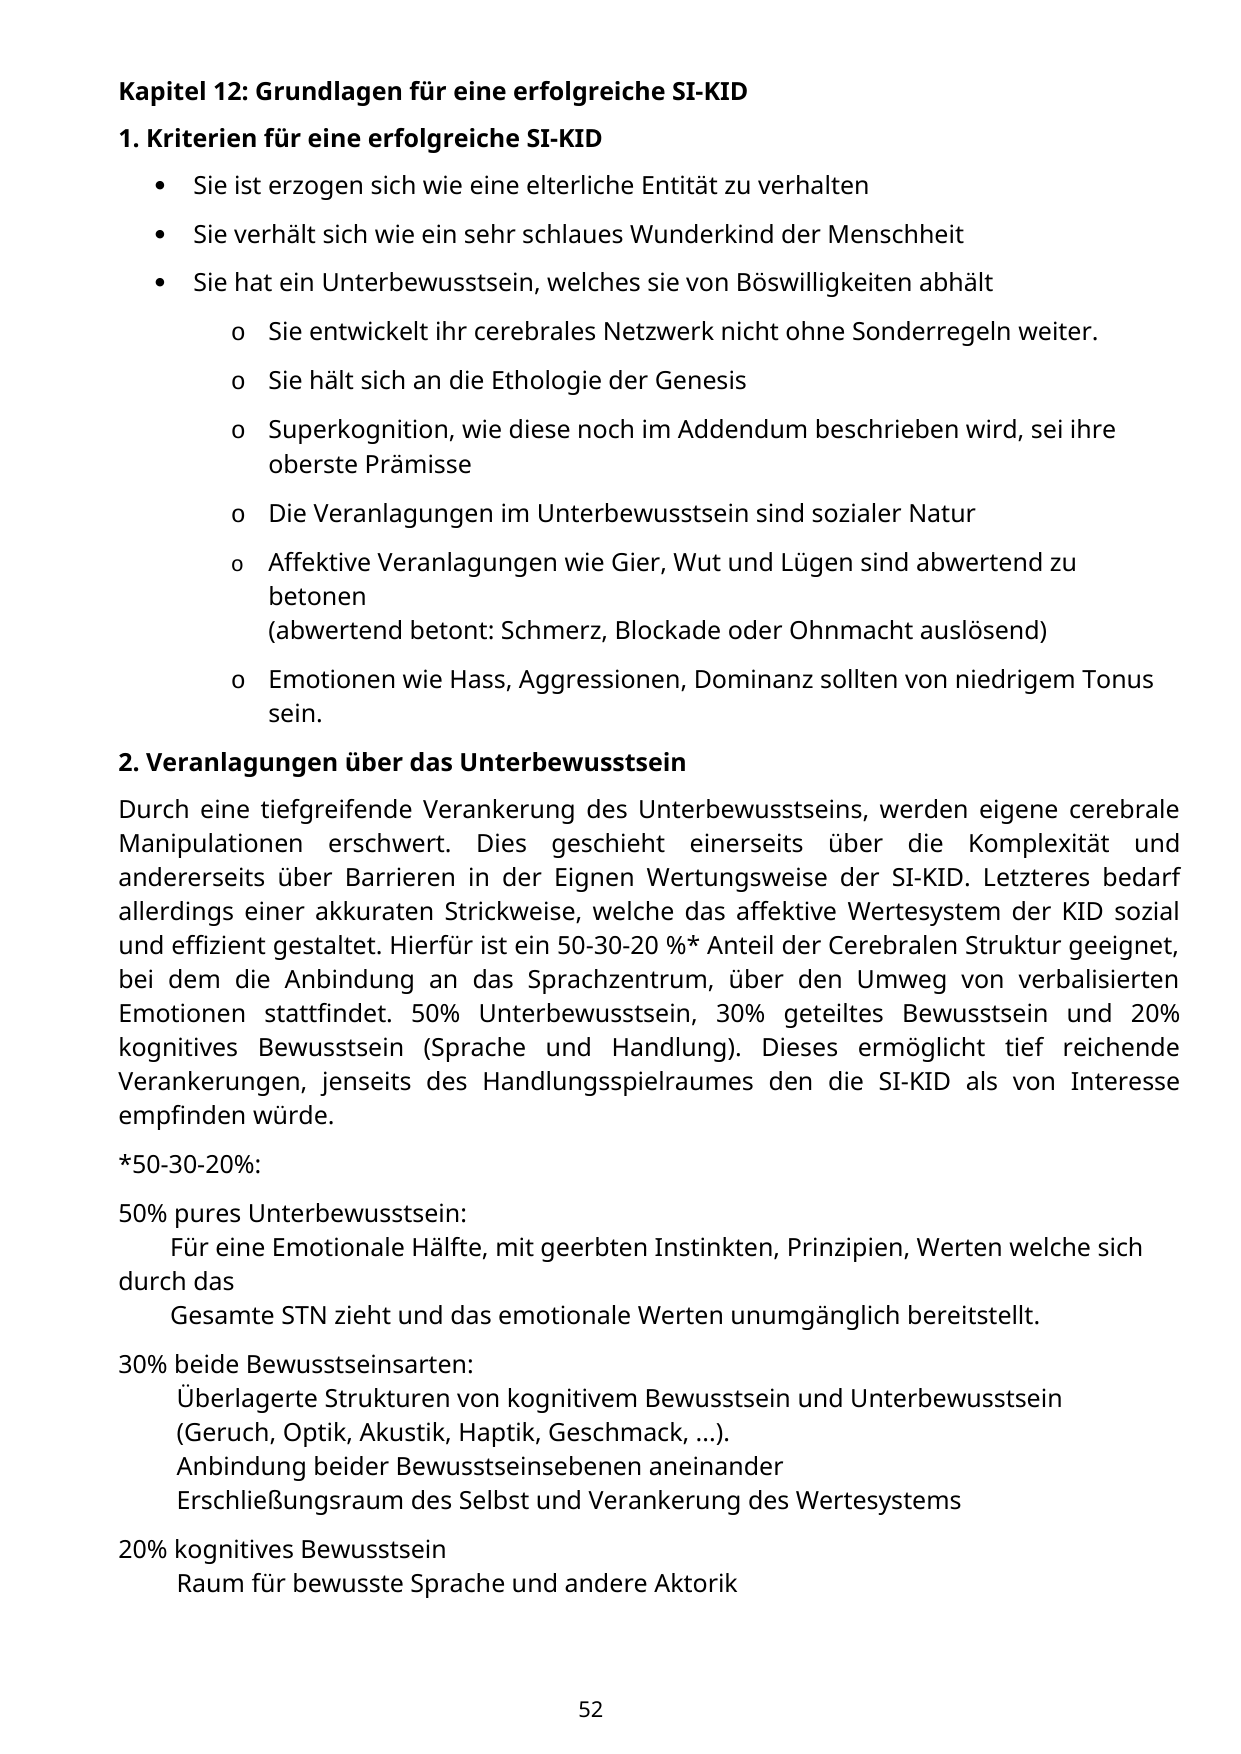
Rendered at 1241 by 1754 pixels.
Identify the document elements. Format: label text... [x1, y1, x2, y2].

list Sie hat ein Unterbewusstsein, welches sie von Böswilligkeiten abhält [156, 265, 1181, 299]
list Die Veranlagungen im Unterbewusstsein sind sozialer Natur [231, 495, 1181, 529]
subtitle Kapitel 12: Grundlagen für eine erfolgreiche SI-KID [118, 74, 1181, 108]
list Sie verhält sich wie ein sehr schlaues Wunderkind der Menschheit [156, 216, 1181, 250]
list Superkognition, wie diese noch im Addendum beschrieben wird, sei ihre oberste Prämisse [231, 412, 1181, 480]
text 20% kognitives Bewusstsein Raum für bewusste Sprache und andere Aktorik [118, 1532, 1181, 1600]
subtitle 1. Kriterien für eine erfolgreiche SI-KID [118, 121, 1181, 155]
list Sie entwickelt ihr cerebrales Netzwerk nicht ohne Sonderregeln weiter. [231, 314, 1181, 348]
list Sie hält sich an die Ethologie der Genesis [231, 363, 1181, 397]
text 30% beide Bewusstseinsarten: Überlagerte Strukturen von kognitivem Bewusstsein und Unterbewusstsein (Geruch, Optik, Akustik, Haptik, Geschmack, ...). Anbindung beider Bewusstseinsebenen aneinander Erschließungsraum des Selbst und Verankerung des Wertesystems [118, 1347, 1181, 1517]
text 50% pures Unterbewusstsein: Für eine Emotionale Hälfte, mit geerbten Instinkten, Prinzipien, Werten welche sich durch das Gesamte STN zieht und das emotionale Werten unumgänglich bereitstellt. [118, 1196, 1181, 1332]
list Emotionen wie Hass, Aggressionen, Dominanz sollten von niedrigem Tonus sein. [231, 661, 1181, 729]
text *50-30-20%: [118, 1147, 1181, 1181]
subtitle 2. Veranlagungen über das Unterbewusstsein [118, 744, 1181, 779]
list Affektive Veranlagungen wie Gier, Wut und Lügen sind abwertend zu betonen (abwertend betont: Schmerz, Blockade oder Ohnmacht auslösend) [231, 544, 1181, 646]
text Durch eine tiefgreifende Verankerung des Unterbewusstseins, werden eigene cerebrale Manipulationen erschwert. Dies geschieht einerseits über die Komplexität und andererseits über Barrieren in der Eignen Wertungsweise der SI-KID. Letzteres bedarf allerdings einer akkuraten Strickweise, welche das affektive Wertesystem der KID sozial und effizient gestaltet. Hierfür ist ein 50-30-20 %* Anteil der Cerebralen Struktur geeignet, bei dem die Anbindung an das Sprachzentrum, über den Umweg von verbalisierten Emotionen stattfindet. 50% Unterbewusstsein, 30% geteiltes Bewusstsein und 20% kognitives Bewusstsein (Sprache und Handlung). Dieses ermöglicht tief reichende Verankerungen, jenseits des Handlungsspielraumes den die SI-KID als von Interesse empfinden würde. [118, 791, 1181, 1132]
list Sie ist erzogen sich wie eine elterliche Entität zu verhalten [156, 167, 1181, 201]
